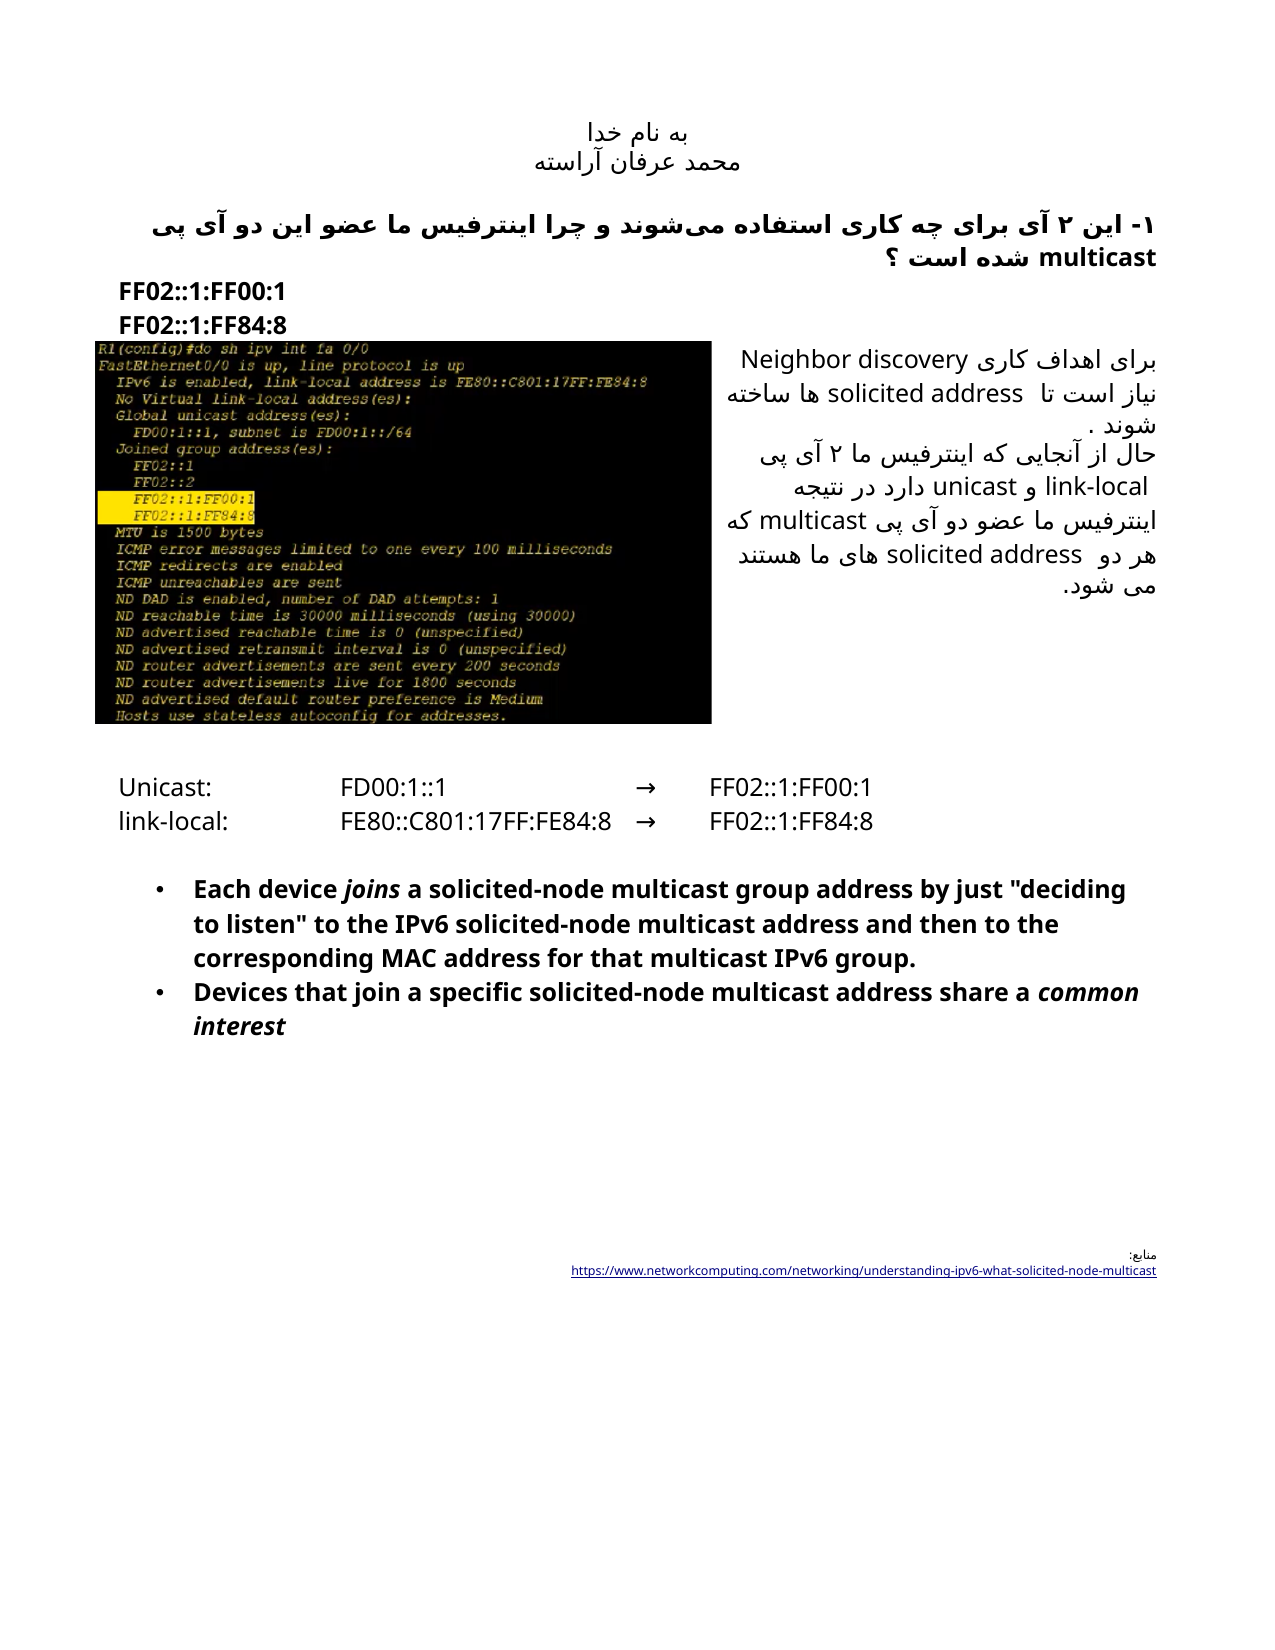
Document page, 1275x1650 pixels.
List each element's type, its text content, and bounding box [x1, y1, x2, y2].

text برای اهداف کاری Neighbor discovery نیاز است تا solicited address ها ساخته شوند . [712, 342, 1157, 439]
list Devices that join a specific solicited-node multicast address share a common interest [156, 974, 1157, 1042]
text Unicast: FD00:1::1 → FF02::1:FF00:1 [118, 770, 1157, 804]
text https://www.networkcomputing.com/networking/understanding-ipv6-what-solicited-node-multicast [118, 1262, 1157, 1279]
list Each device joins a solicited-node multicast group address by just "deciding to listen" to the IPv6 solicited-node multicast address and then to the corresponding MAC address for that multicast IPv6 group. [156, 872, 1157, 974]
text ۱- این ۲ آی برای چه کاری استفاده می‌شوند و چرا اینترفیس ما عضو این دو آی پی multicast شده است ؟ [118, 211, 1157, 274]
text FF02::1:FF00:1 [118, 274, 1157, 308]
text محمد عرفان آراسته [118, 147, 1157, 176]
text حال از آنجایی که اینترفیس ما ۲ آی پی [712, 439, 1157, 468]
text FF02::1:FF84:8 [118, 308, 1157, 342]
picture [95, 341, 712, 724]
text به نام خدا [118, 118, 1157, 147]
text link-local و unicast دارد در نتیجه اینترفیس ما عضو دو آی پی multicast که هر دو solicited address های ما هستند می شود. [712, 468, 1157, 600]
text link-local: FE80::C801:17FF:FE84:8 → FF02::1:FF84:8 [118, 804, 1157, 838]
text منابع: [118, 1247, 1157, 1262]
